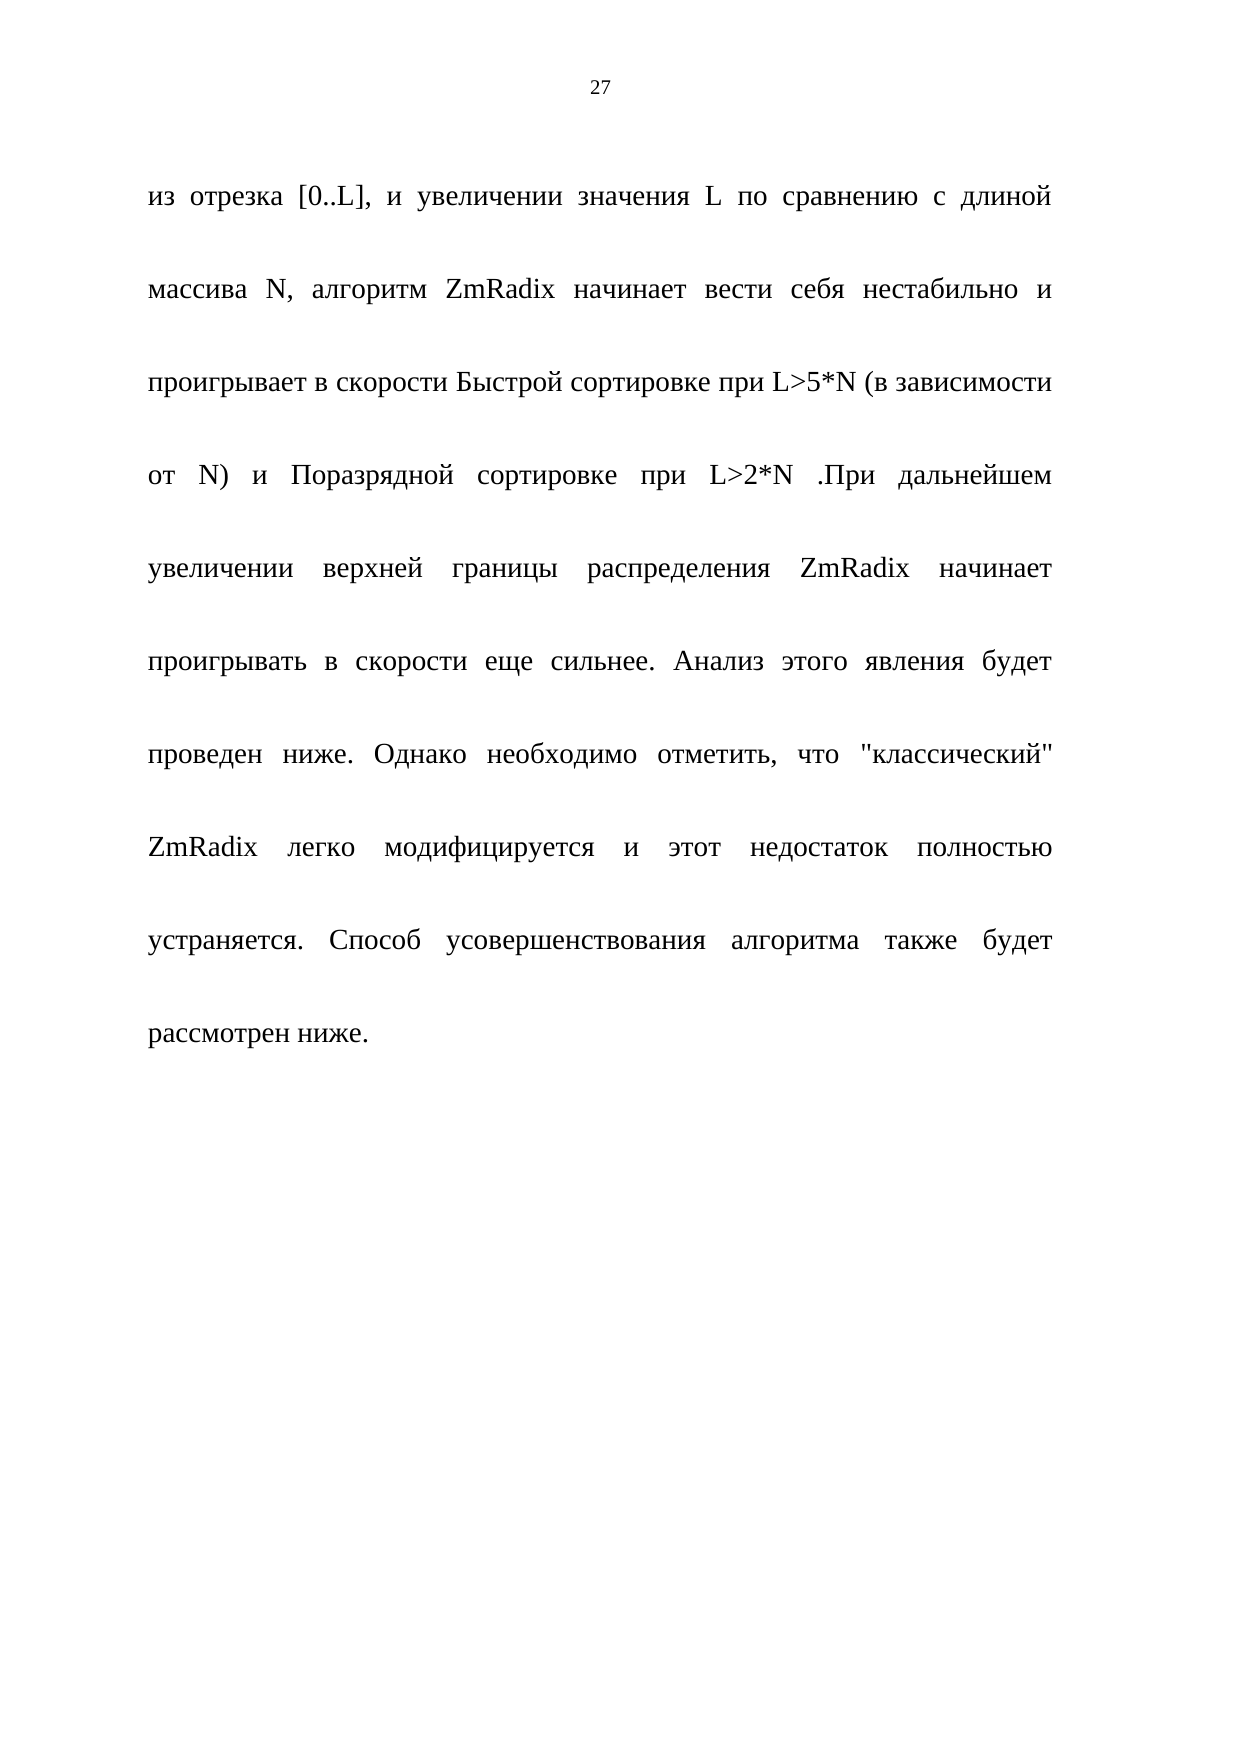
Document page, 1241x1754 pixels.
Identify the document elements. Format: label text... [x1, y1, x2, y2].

text из отрезка [0..L], и увеличении значения L по сравнению с длиной массива N, алгоритм ZmRadix начинает вести себя нестабильно и проигрывает в скорости Быстрой сортировке при L>5*N (в зависимости от N) и Поразрядной сортировке при L>2*N .При дальнейшем увеличении верхней границы распределения ZmRadix начинает проигрывать в скорости еще сильнее. Анализ этого явления будет проведен ниже. Однако необходимо отметить, что "классический" ZmRadix легко модифицируется и этот недостаток полностью устраняется. Способ усовершенствования алгоритма также будет рассмотрен ниже. [148, 150, 1053, 1048]
